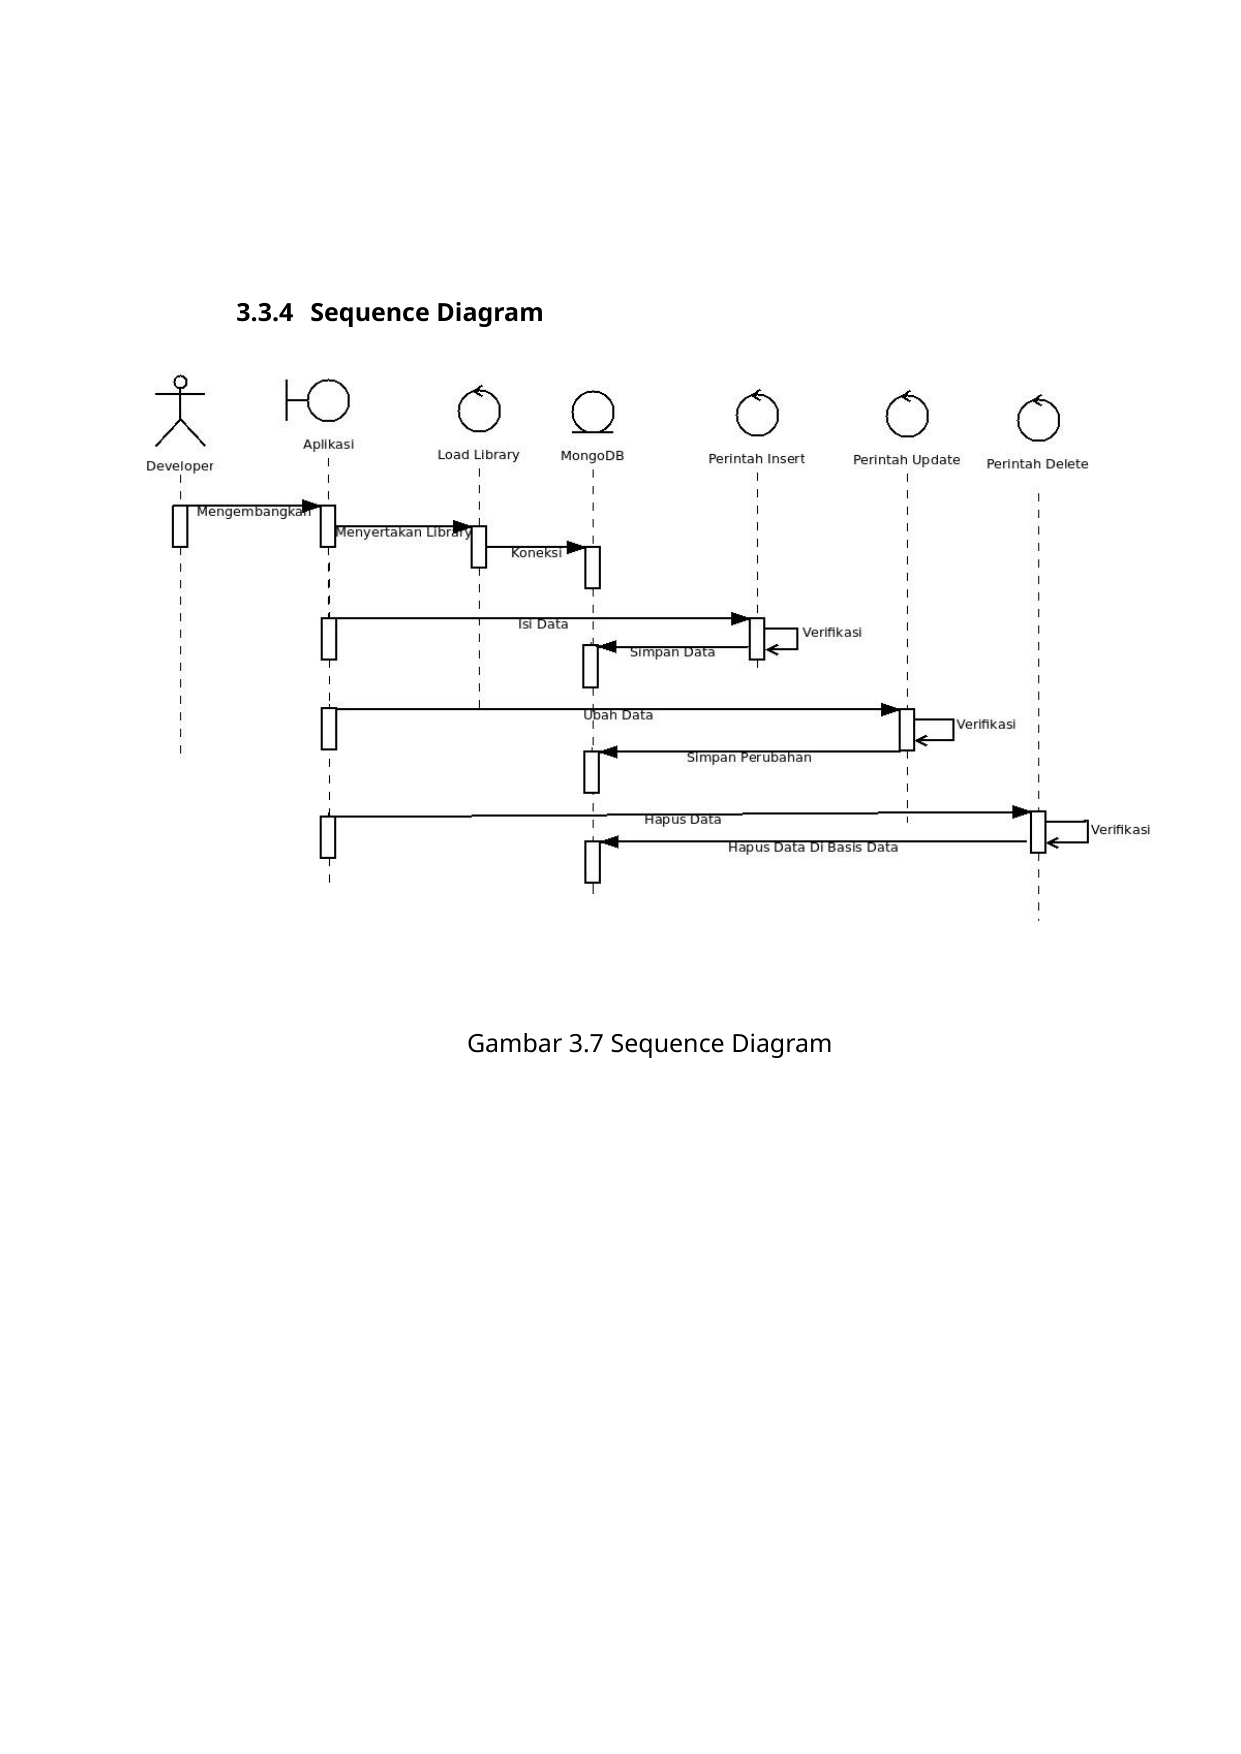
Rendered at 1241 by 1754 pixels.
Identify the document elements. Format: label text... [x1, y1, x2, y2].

picture [146, 362, 1153, 923]
text 3.3.4 Sequence Diagram [236, 294, 1063, 328]
text Gambar 3.7 Sequence Diagram [236, 1025, 1063, 1059]
